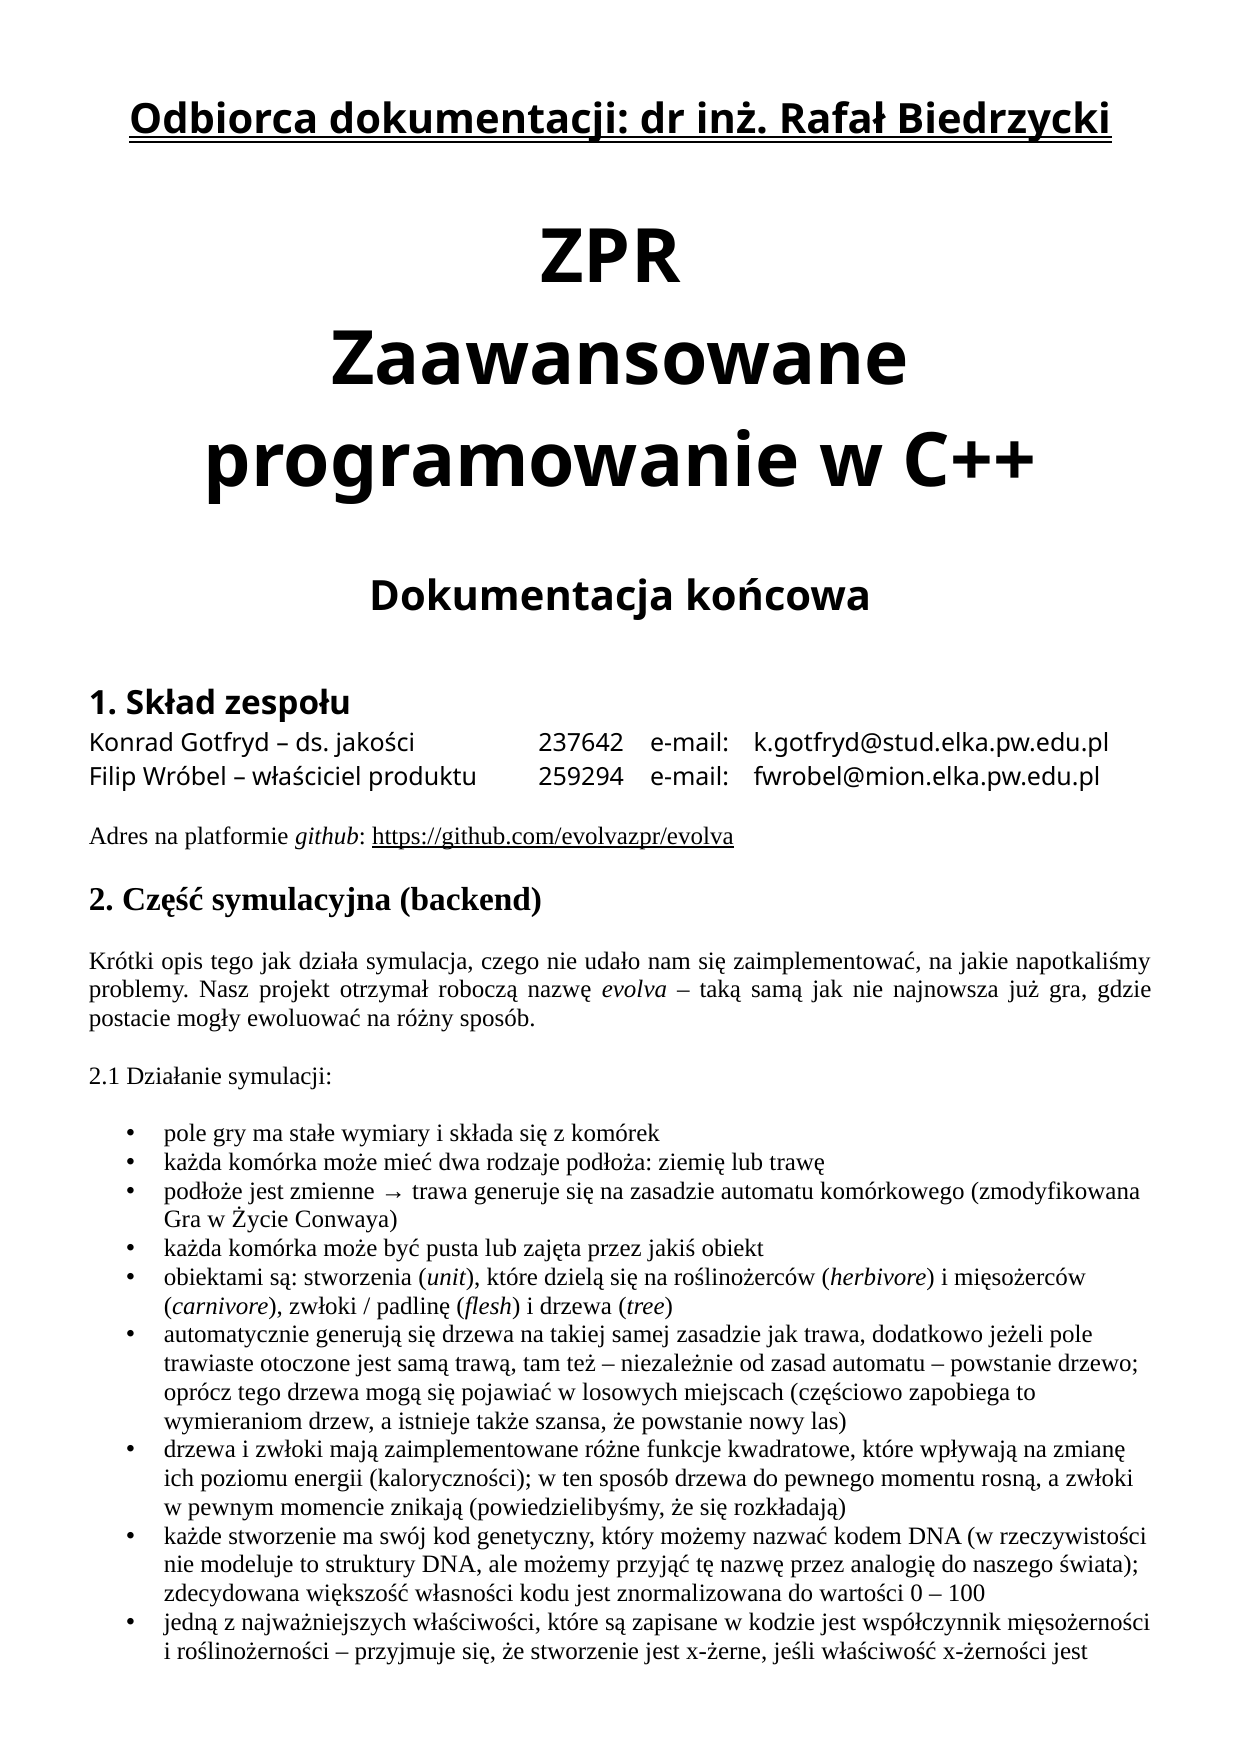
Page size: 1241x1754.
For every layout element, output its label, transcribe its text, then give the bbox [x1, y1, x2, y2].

list jedną z najważniejszych właściwości, które są zapisane w kodzie jest współczynnik mięsożerności i roślinożerności – przyjmuje się, że stworzenie jest x-żerne, jeśli właściwość x-żerności jest [126, 1607, 1152, 1664]
text 2.1 Działanie symulacji: [88, 1061, 1152, 1089]
list każda komórka może być pusta lub zajęta przez jakiś obiekt [126, 1233, 1152, 1262]
text Adres na platformie github: https://github.com/evolvazpr/evolva [88, 821, 1152, 850]
text Filip Wróbel – właściciel produktu 259294 e-mail: fwrobel@mion.elka.pw.edu.pl [88, 758, 1152, 792]
list pole gry ma stałe wymiary i składa się z komórek [126, 1118, 1152, 1147]
text Odbiorca dokumentacji: dr inż. Rafał Biedrzycki [88, 88, 1152, 145]
text Krótki opis tego jak działa symulacja, czego nie udało nam się zaimplementować, na jakie napotkaliśmy problemy. Nasz projekt otrzymał roboczą nazwę evolva – taką samą jak nie najnowsza już gra, gdzie postacie mogły ewoluować na różny sposób. [88, 946, 1152, 1032]
list każda komórka może mieć dwa rodzaje podłoża: ziemię lub trawę [126, 1147, 1152, 1176]
text Dokumentacja końcowa [88, 565, 1152, 622]
list automatycznie generują się drzewa na takiej samej zasadzie jak trawa, dodatkowo jeżeli pole trawiaste otoczone jest samą trawą, tam też – niezależnie od zasad automatu – powstanie drzewo; oprócz tego drzewa mogą się pojawiać w losowych miejscach (częściowo zapobiega to wymieraniom drzew, a istnieje także szansa, że powstanie nowy las) [126, 1319, 1152, 1434]
text Zaawansowane programowanie w C++ [88, 304, 1152, 509]
text ZPR [88, 202, 1152, 304]
list każde stworzenie ma swój kod genetyczny, który możemy nazwać kodem DNA (w rzeczywistości nie modeluje to struktury DNA, ale możemy przyjąć tę nazwę przez analogię do naszego świata); zdecydowana większość własności kodu jest znormalizowana do wartości 0 – 100 [126, 1521, 1152, 1607]
text 2. Część symulacyjna (backend) [88, 879, 1152, 917]
text 1. Skład zespołu Konrad Gotfryd – ds. jakości 237642 e-mail: k.gotfryd@stud.elka.pw.edu.pl [88, 679, 1152, 758]
list drzewa i zwłoki mają zaimplementowane różne funkcje kwadratowe, które wpływają na zmianę ich poziomu energii (kaloryczności); w ten sposób drzewa do pewnego momentu rosną, a zwłoki w pewnym momencie znikają (powiedzielibyśmy, że się rozkładają) [126, 1434, 1152, 1521]
list podłoże jest zmienne → trawa generuje się na zasadzie automatu komórkowego (zmodyfikowana Gra w Życie Conwaya) [126, 1176, 1152, 1233]
list obiektami są: stworzenia (unit), które dzielą się na roślinożerców (herbivore) i mięsożerców (carnivore), zwłoki / padlinę (flesh) i drzewa (tree) [126, 1262, 1152, 1319]
